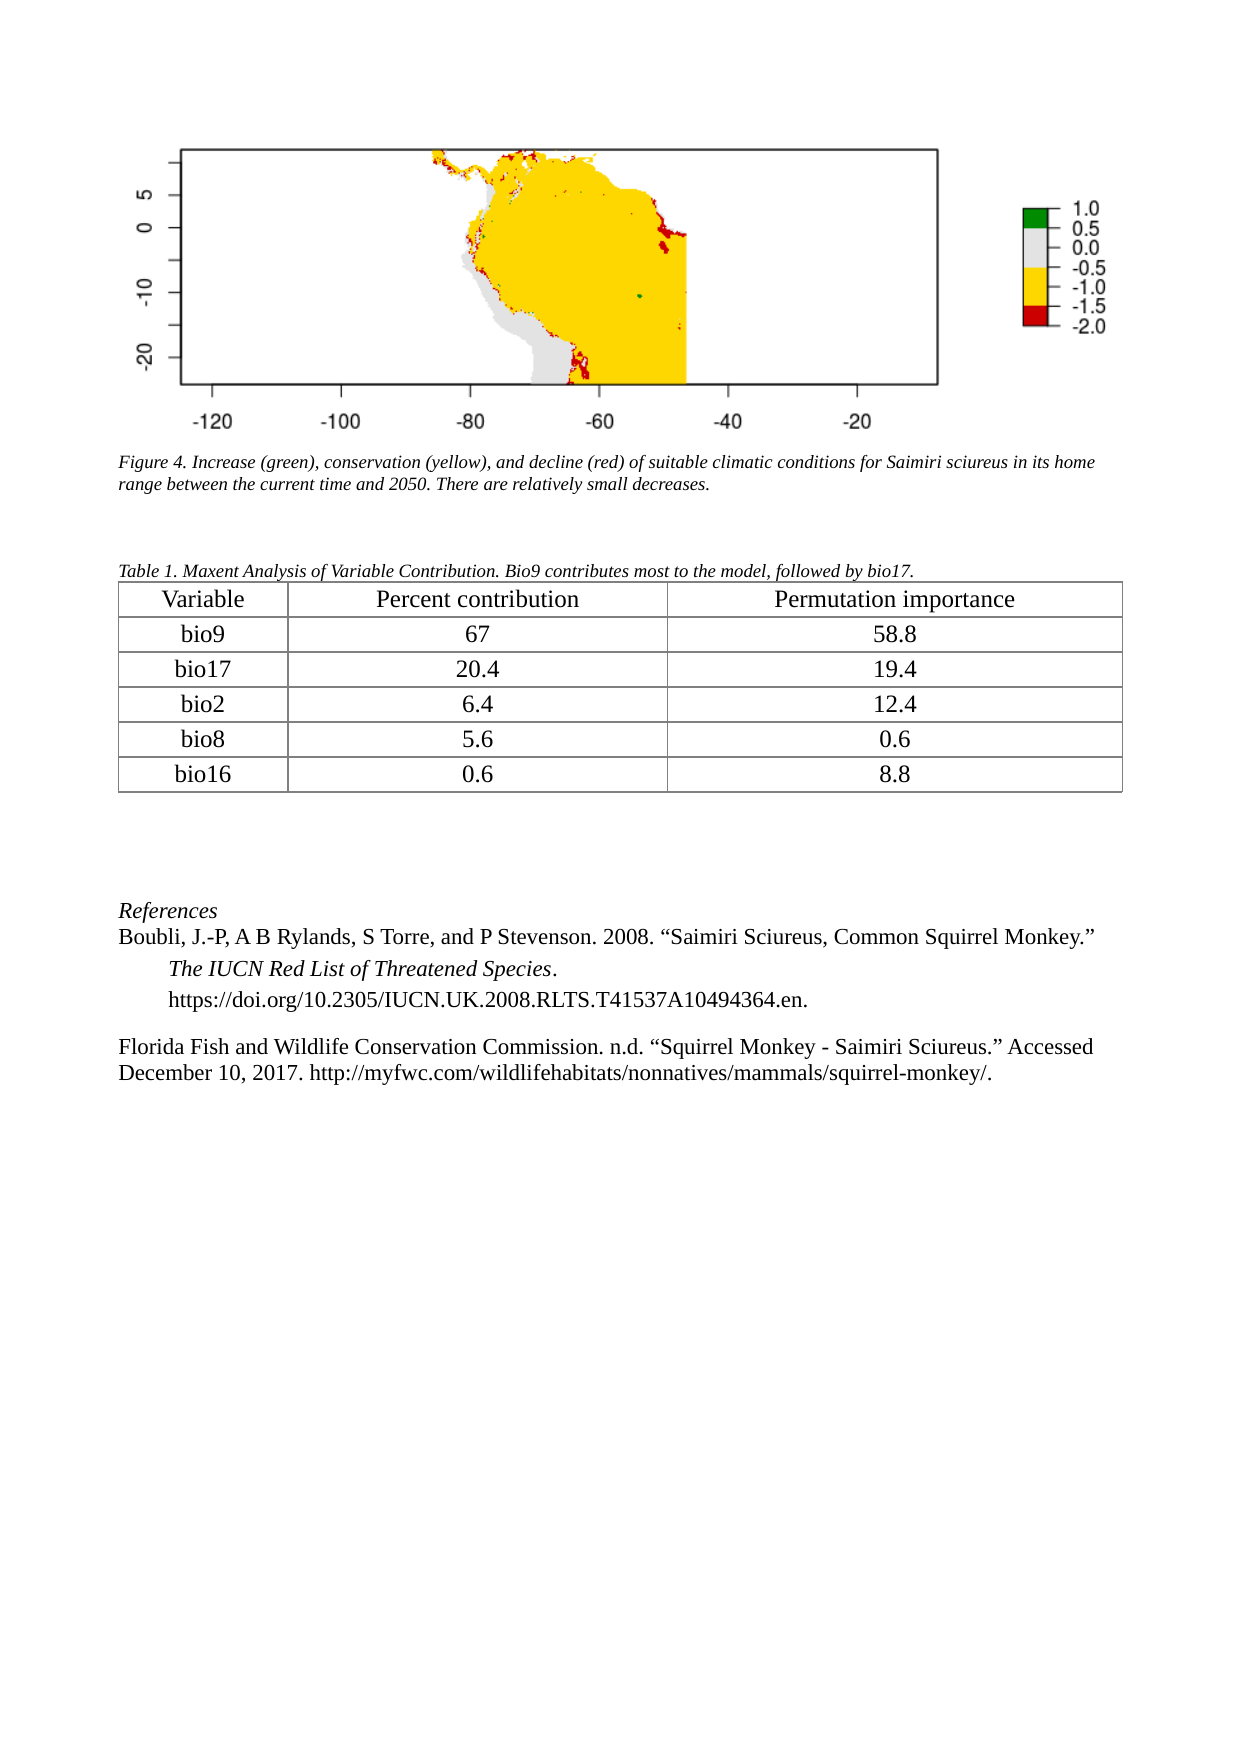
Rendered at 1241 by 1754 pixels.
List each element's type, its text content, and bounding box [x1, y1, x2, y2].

table_cell 67 [289, 618, 667, 651]
table_cell 19.4 [668, 653, 1122, 686]
table_cell bio16 [119, 758, 287, 791]
text Florida Fish and Wildlife Conservation Commission. n.d. “Squirrel Monkey - Saimiri Sciureus.” Accessed December 10, 2017. http://myfwc.com/wildlifehabitats/nonnatives/mammals/squirrel-monkey/. [118, 1033, 1122, 1085]
picture [118, 130, 1120, 452]
table_cell 0.6 [289, 758, 667, 791]
table_cell 0.6 [668, 723, 1122, 756]
table_header Variable [119, 583, 287, 616]
table_cell 8.8 [668, 758, 1122, 791]
text References [118, 897, 1122, 923]
table_cell 5.6 [289, 723, 667, 756]
table_cell 20.4 [289, 653, 667, 686]
text Boubli, J.-P, A B Rylands, S Torre, and P Stevenson. 2008. “Saimiri Sciureus, Common Squirrel Monkey.” The IUCN Red List of Threatened Species. https://doi.org/10.2305/IUCN.UK.2008.RLTS.T41537A10494364.en. [118, 923, 1122, 1013]
table_cell 12.4 [668, 688, 1122, 721]
text Figure 4. Increase (green), conservation (yellow), and decline (red) of suitable climatic conditions for Saimiri sciureus in its home range between the current time and 2050. There are relatively small decreases. [118, 452, 1119, 494]
table_cell 6.4 [289, 688, 667, 721]
table_cell bio8 [119, 723, 287, 756]
table_header Permutation importance [668, 583, 1122, 616]
text Table 1. Maxent Analysis of Variable Contribution. Bio9 contributes most to the model, followed by bio17. [118, 560, 1122, 581]
table_cell 58.8 [668, 618, 1122, 651]
table_cell bio2 [119, 688, 287, 721]
table_cell bio9 [119, 618, 287, 651]
table_header Percent contribution [289, 583, 667, 616]
table_cell bio17 [119, 653, 287, 686]
